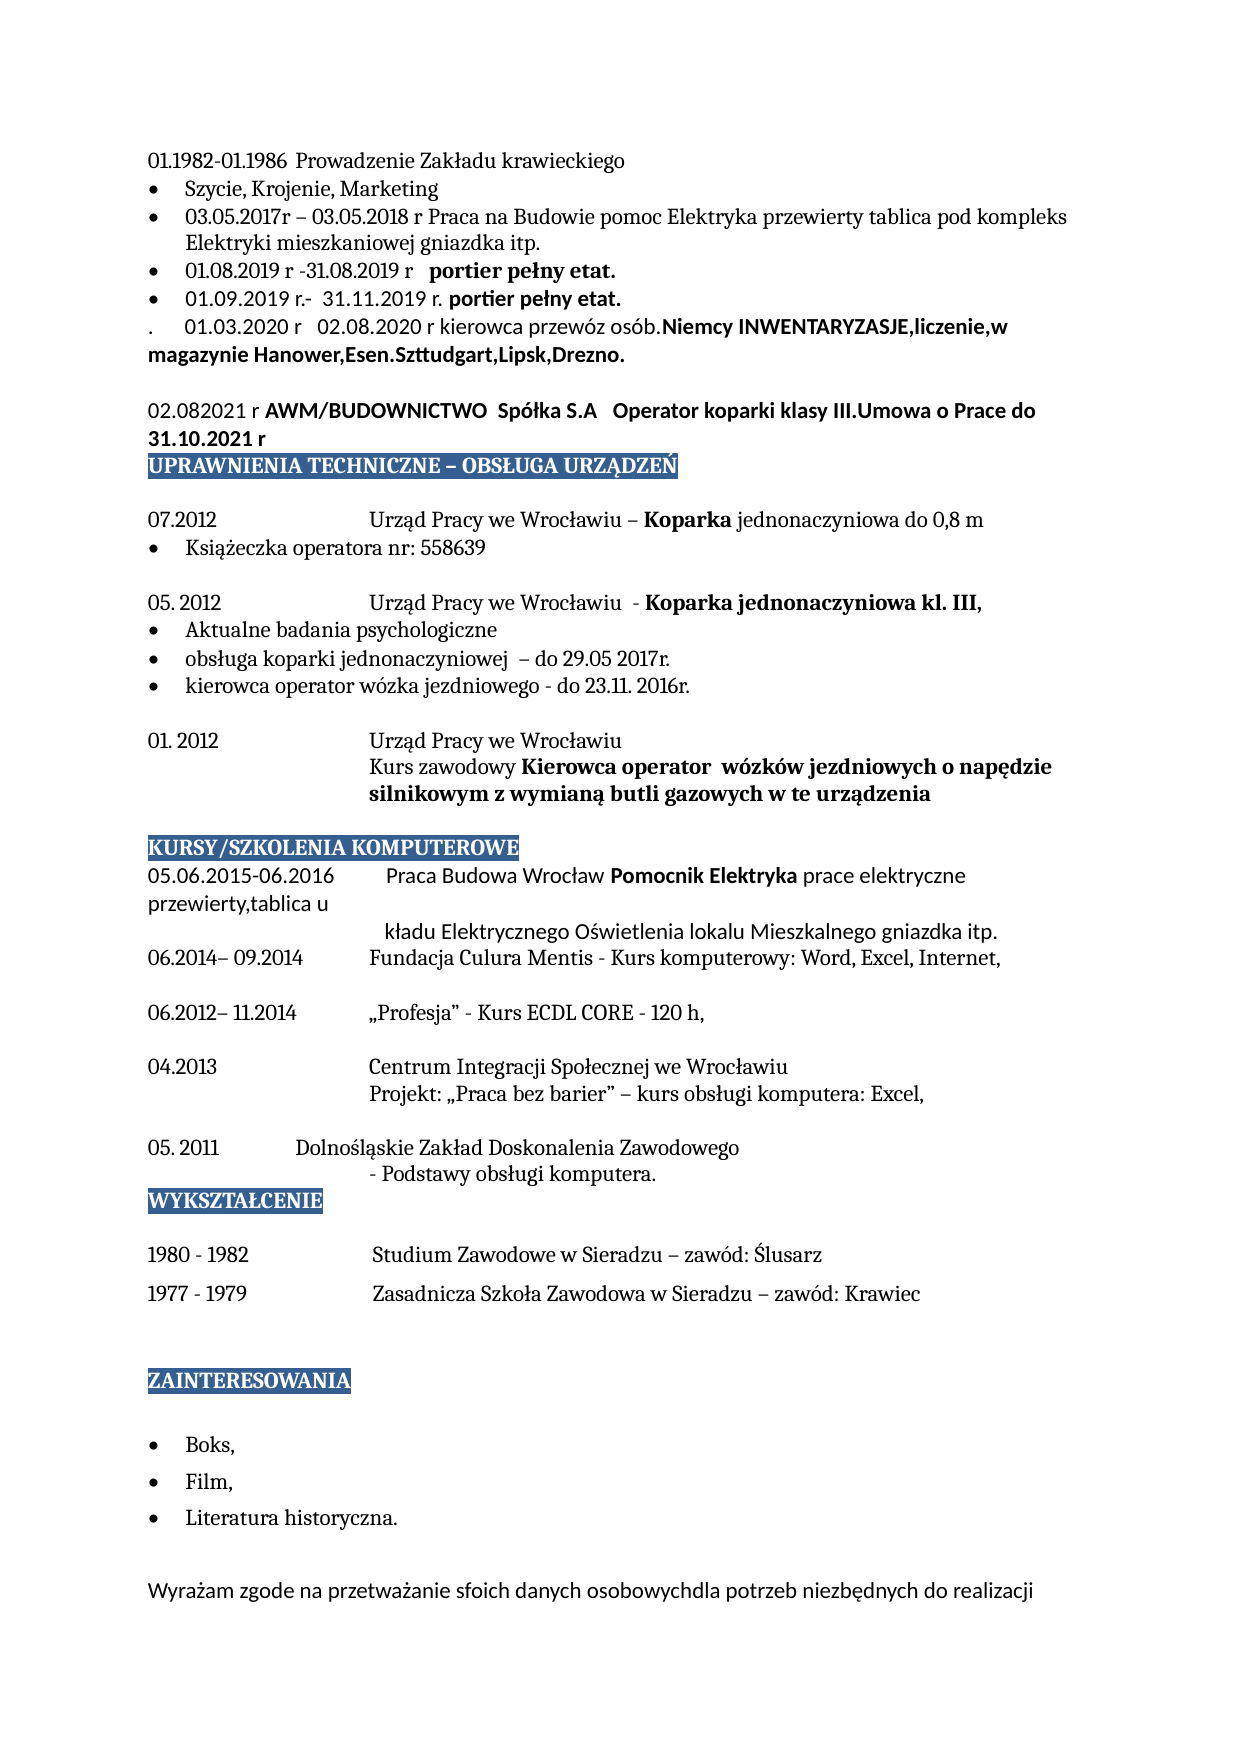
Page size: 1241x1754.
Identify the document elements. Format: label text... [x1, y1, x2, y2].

list Film, [148, 1467, 1093, 1495]
text ZAINTERESOWANIA [148, 1368, 1093, 1394]
list Szycie, Krojenie, Marketing [148, 174, 1093, 202]
text UPRAWNIENIA TECHNICZNE – OBSŁUGA URZĄDZEŃ [148, 452, 1093, 479]
text 06.2014– 09.2014 Fundacja Culura Mentis - Kurs komputerowy: Word, Excel, Internet, [148, 945, 1093, 972]
list Aktualne badania psychologiczne [148, 616, 1093, 644]
text - Podstawy obsługi komputera. [295, 1161, 1093, 1187]
text 05. 2012 Urząd Pracy we Wrocławiu - Koparka jednonaczyniowa kl. III, [148, 589, 1093, 616]
text 1980 - 1982 Studium Zawodowe w Sieradzu – zawód: Ślusarz [148, 1242, 1093, 1268]
list 03.05.2017r – 03.05.2018 r Praca na Budowie pomoc Elektryka przewierty tablica pod kompleks Elektryki mieszkaniowej gniazdka itp. [148, 202, 1093, 256]
text Projekt: „Praca bez barier” – kurs obsługi komputera: Excel, [148, 1080, 1093, 1107]
text kładu Elektrycznego Oświetlenia lokalu Mieszkalnego gniazdka itp. [148, 917, 1093, 945]
text 05. 2011 Dolnośląskie Zakład Doskonalenia Zawodowego [148, 1135, 1093, 1161]
list Książeczka operatora nr: 558639 [148, 533, 1093, 561]
text 04.2013 Centrum Integracji Społecznej we Wrocławiu [148, 1054, 1093, 1080]
text 05.06.2015-06.2016 Praca Budowa Wrocław Pomocnik Elektryka prace elektryczne przewierty,tablica u [148, 861, 1093, 917]
text 02.082021 r AWM/BUDOWNICTWO Spółka S.A Operator koparki klasy III.Umowa o Prace do 31.10.2021 r [148, 396, 1093, 452]
list 01.08.2019 r -31.08.2019 r portier pełny etat. [148, 256, 1093, 284]
text 07.2012 Urząd Pracy we Wrocławiu – Koparka jednonaczyniowa do 0,8 m [148, 507, 1093, 533]
text Wyrażam zgode na przetważanie sfoich danych osobowychdla potrzeb niezbędnych do realizacji [148, 1576, 1093, 1604]
list obsługa koparki jednonaczyniowej – do 29.05 2017r. [148, 644, 1093, 672]
list Boks, [148, 1431, 1093, 1458]
text WYKSZTAŁCENIE [148, 1187, 1093, 1214]
text 1977 - 1979 Zasadnicza Szkoła Zawodowa w Sieradzu – zawód: Krawiec [148, 1281, 1093, 1308]
text KURSY/SZKOLENIA KOMPUTEROWE [148, 835, 1093, 861]
text Kurs zawodowy Kierowca operator wózków jezdniowych o napędzie silnikowym z wymianą butli gazowych w te urządzenia [369, 754, 1093, 807]
text 06.2012– 11.2014 „Profesja” - Kurs ECDL CORE - 120 h, [148, 999, 1093, 1026]
text . 01.03.2020 r 02.08.2020 r kierowca przewóz osób.Niemcy INWENTARYZASJE,liczenie,w magazynie Hanower,Esen.Szttudgart,Lipsk,Drezno. [148, 312, 1093, 368]
text 01.1982-01.1986 Prowadzenie Zakładu krawieckiego [148, 148, 1093, 174]
text 01. 2012 Urząd Pracy we Wrocławiu [148, 728, 1093, 754]
list kierowca operator wózka jezdniowego - do 23.11. 2016r. [148, 672, 1093, 700]
list Literatura historyczna. [148, 1503, 1093, 1531]
list 01.09.2019 r.- 31.11.2019 r. portier pełny etat. [148, 284, 1093, 312]
